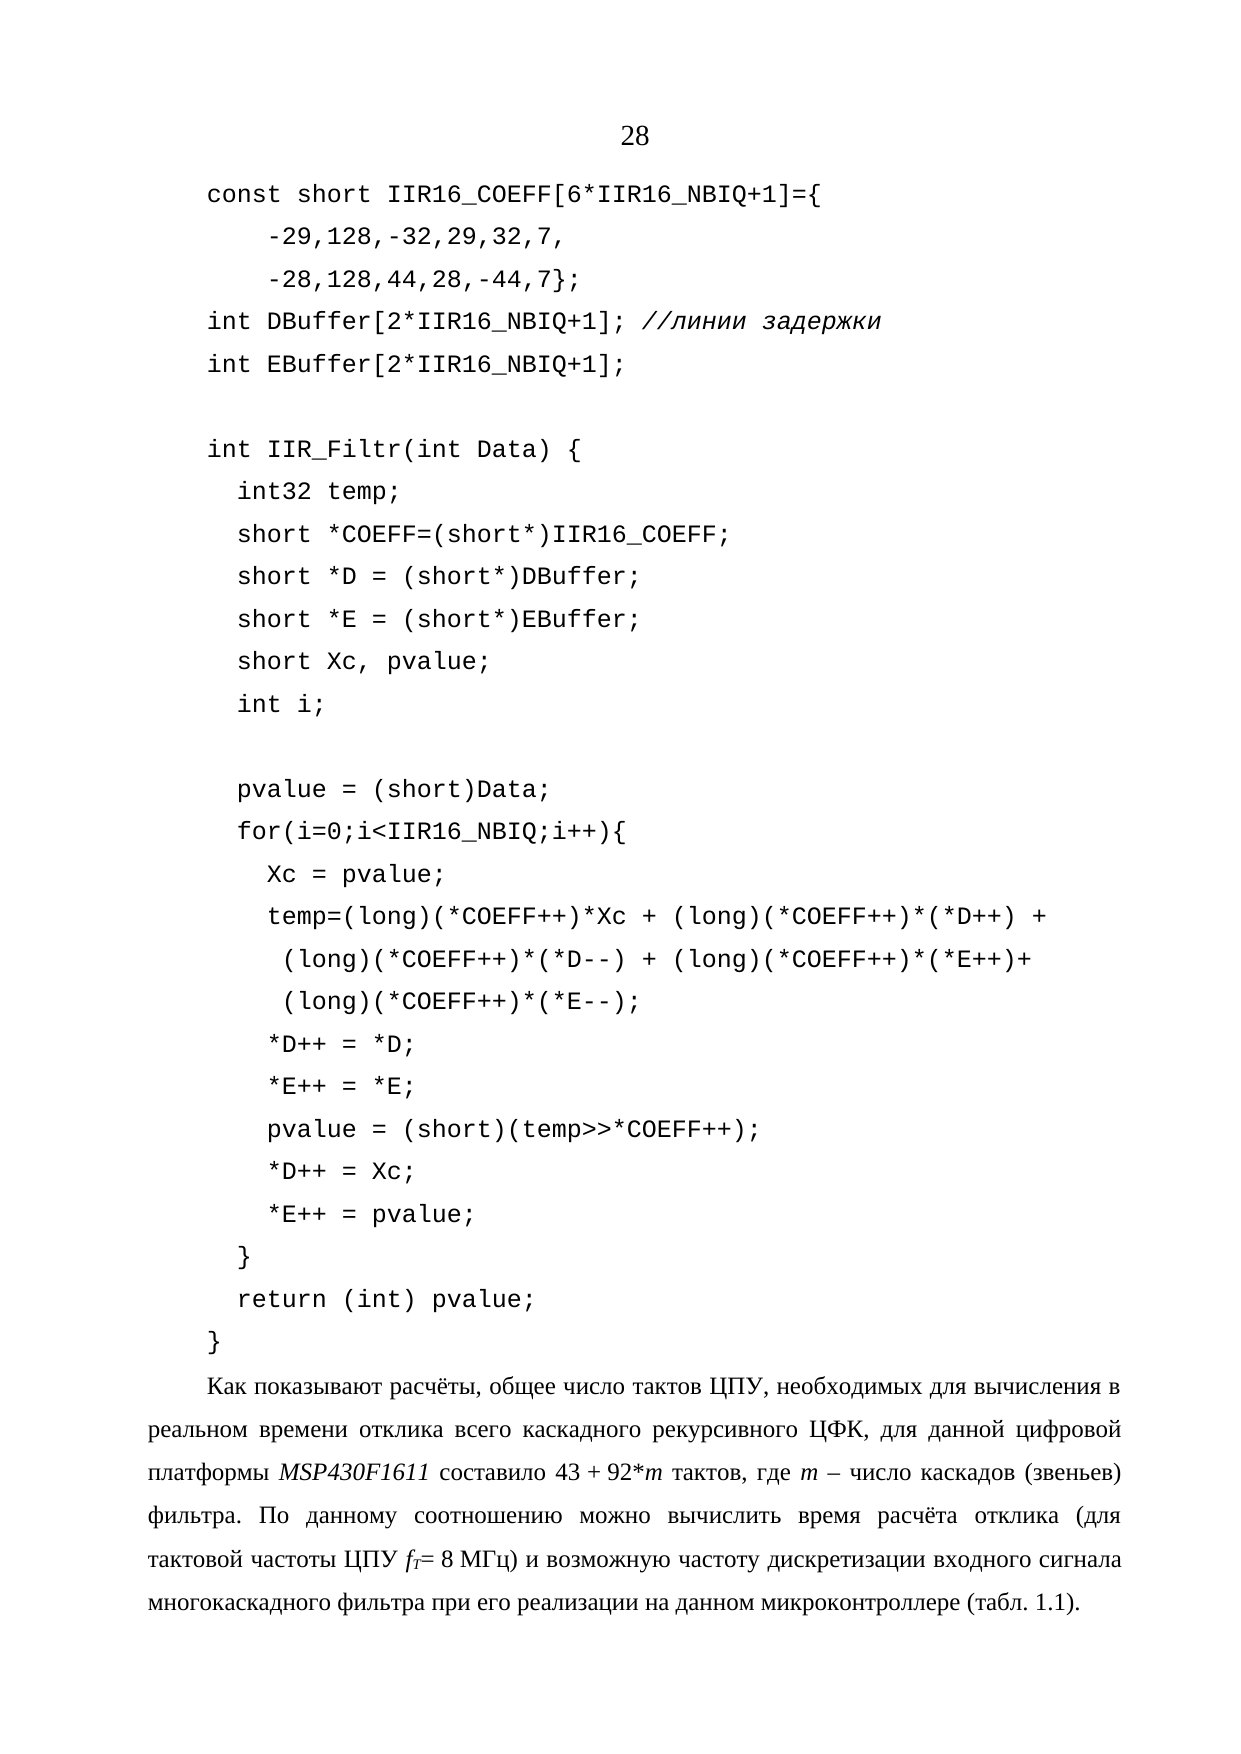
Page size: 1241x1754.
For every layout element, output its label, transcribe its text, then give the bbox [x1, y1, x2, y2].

text int EBuffer[2*IIR16_NBIQ+1]; [148, 351, 1122, 379]
text short *E = (short*)EBuffer; [148, 606, 1122, 634]
text Xc = pvalue; [148, 861, 1122, 889]
text int IIR_Filtr(int Data) { [148, 436, 1122, 464]
text -29,128,-32,29,32,7, [148, 224, 1122, 252]
text *D++ = *D; [148, 1031, 1122, 1059]
text return (int) pvalue; [148, 1286, 1122, 1314]
text for(i=0;i<IIR16_NBIQ;i++){ [148, 819, 1122, 847]
text int32 temp; [148, 479, 1122, 507]
text (long)(*COEFF++)*(*D--) + (long)(*COEFF++)*(*E++)+ [148, 946, 1122, 974]
text int i; [148, 691, 1122, 719]
text *E++ = pvalue; [148, 1201, 1122, 1229]
text } [148, 1244, 1122, 1272]
text pvalue = (short)(temp>>*COEFF++); [148, 1116, 1122, 1144]
text (long)(*COEFF++)*(*E--); [148, 989, 1122, 1017]
text pvalue = (short)Data; [148, 776, 1122, 804]
text *E++ = *E; [148, 1074, 1122, 1102]
text -28,128,44,28,-44,7}; [148, 266, 1122, 294]
text } [148, 1329, 1122, 1357]
text short *COEFF=(short*)IIR16_COEFF; [148, 521, 1122, 549]
text temp=(long)(*COEFF++)*Xc + (long)(*COEFF++)*(*D++) + [148, 904, 1122, 932]
text int DBuffer[2*IIR16_NBIQ+1]; //линии задержки [148, 309, 1122, 337]
text Как показывают расчёты, общее число тактов ЦПУ, необходимых для вычисления в реальном времени отклика всего каскадного рекурсивного ЦФК, для данной цифровой платформы MSP430F1611 составило 43 + 92*m тактов, где m – число каскадов (звеньев) фильтра. По данному соотношению можно вычислить время расчёта отклика (для тактовой частоты ЦПУ fТ= 8 МГц) и возможную частоту дискретизации входного сигнала многокаскадного фильтра при его реализации на данном микроконтроллере (табл. 1.1). [148, 1371, 1122, 1616]
text short Xc, pvalue; [148, 649, 1122, 677]
text *D++ = Xc; [148, 1159, 1122, 1187]
text short *D = (short*)DBuffer; [148, 564, 1122, 592]
text const short IIR16_COEFF[6*IIR16_NBIQ+1]={ [148, 181, 1122, 209]
